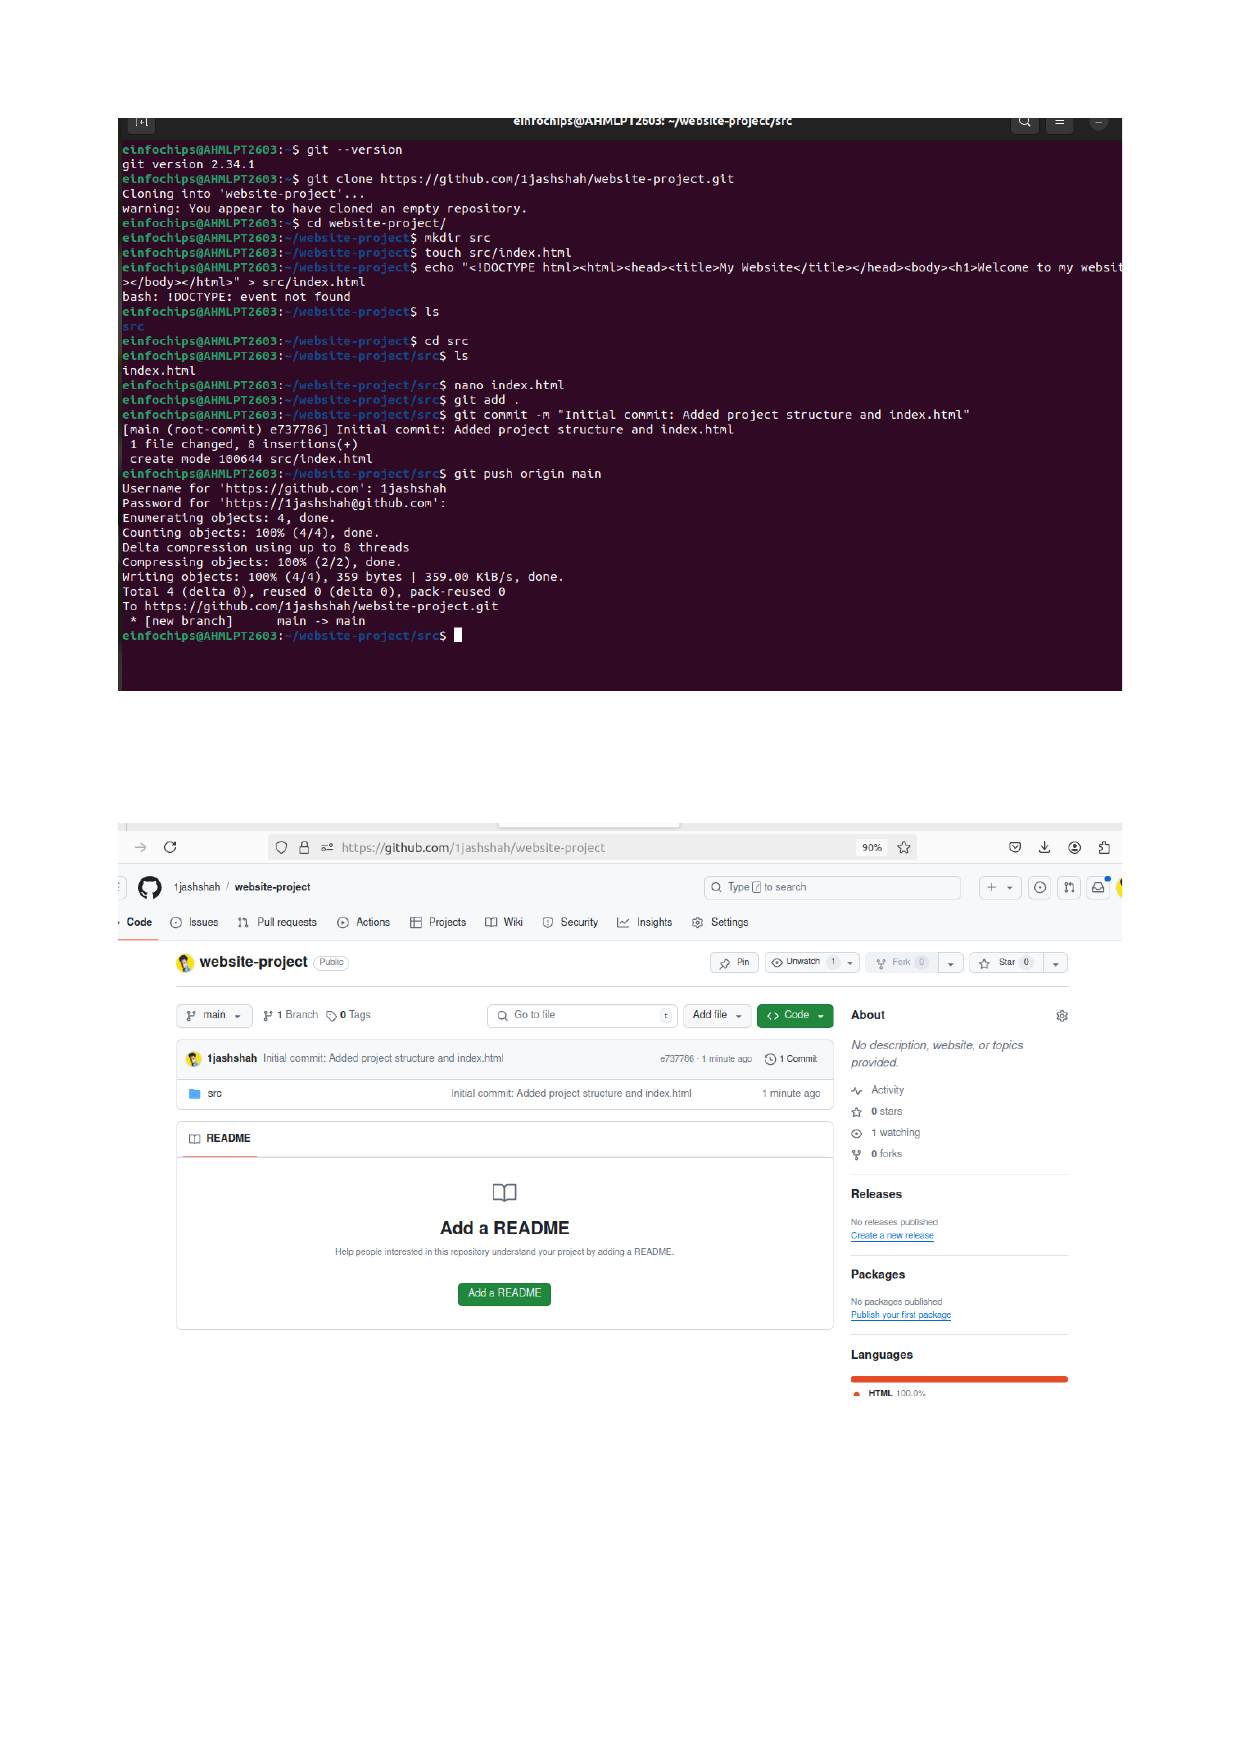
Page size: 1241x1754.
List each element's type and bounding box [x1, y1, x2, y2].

picture [118, 823, 1123, 1396]
picture [118, 118, 1123, 691]
